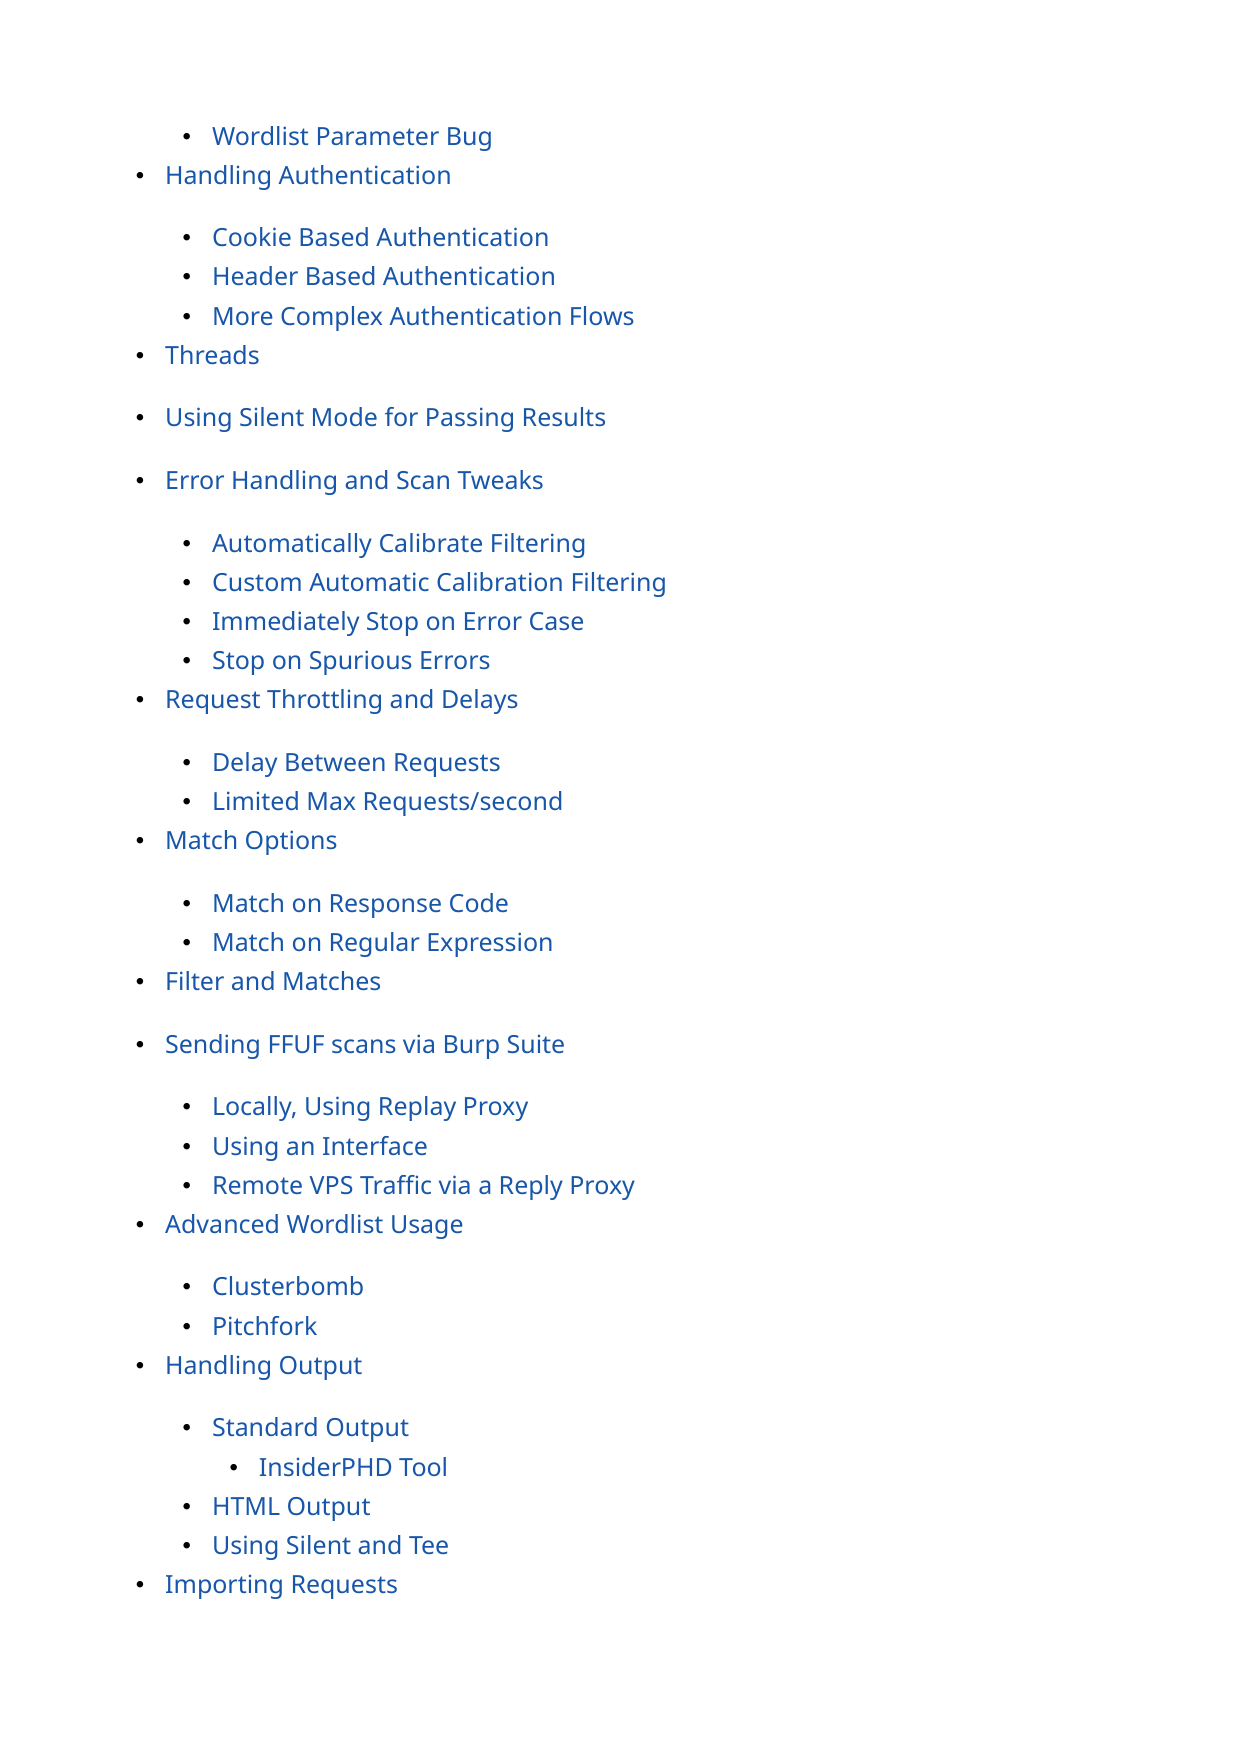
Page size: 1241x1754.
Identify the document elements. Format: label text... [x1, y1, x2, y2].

list HTML Output [182, 1488, 1122, 1522]
list Threads [136, 337, 1122, 371]
list Limited Max Requests/second [182, 784, 1122, 818]
list Standard Output [182, 1410, 1122, 1444]
list Custom Automatic Calibration Filtering [182, 564, 1122, 598]
list Pitchfork [182, 1308, 1122, 1342]
list Stop on Spurious Errors [182, 643, 1122, 677]
list Filter and Matches [136, 964, 1122, 998]
list Cookie Based Authentication [182, 220, 1122, 254]
list Handling Output [136, 1347, 1122, 1381]
list Header Based Authentication [182, 259, 1122, 293]
list Immediately Stop on Error Case [182, 603, 1122, 638]
list Request Throttling and Delays [136, 682, 1122, 716]
list Match on Response Code [182, 885, 1122, 919]
list Sending FFUF scans via Burp Suite [136, 1026, 1122, 1060]
list Locally, Using Replay Proxy [182, 1089, 1122, 1123]
list Using Silent Mode for Passing Results [136, 400, 1122, 434]
list Wordlist Parameter Bug [182, 118, 1122, 152]
list Using an Interface [182, 1128, 1122, 1162]
list Importing Requests [136, 1567, 1122, 1601]
list Handling Authentication [136, 157, 1122, 191]
list Using Silent and Tee [182, 1527, 1122, 1562]
list Remote VPS Traffic via a Reply Proxy [182, 1167, 1122, 1201]
list Delay Between Requests [182, 744, 1122, 778]
list Advanced Wordlist Usage [136, 1206, 1122, 1241]
list Match Options [136, 823, 1122, 857]
list Error Handling and Scan Tweaks [136, 463, 1122, 497]
list InsiderPHD Tool [229, 1449, 1122, 1483]
list More Complex Authentication Flows [182, 298, 1122, 332]
list Match on Regular Expression [182, 924, 1122, 959]
list Automatically Calibrate Filtering [182, 525, 1122, 559]
list Clusterbomb [182, 1269, 1122, 1303]
